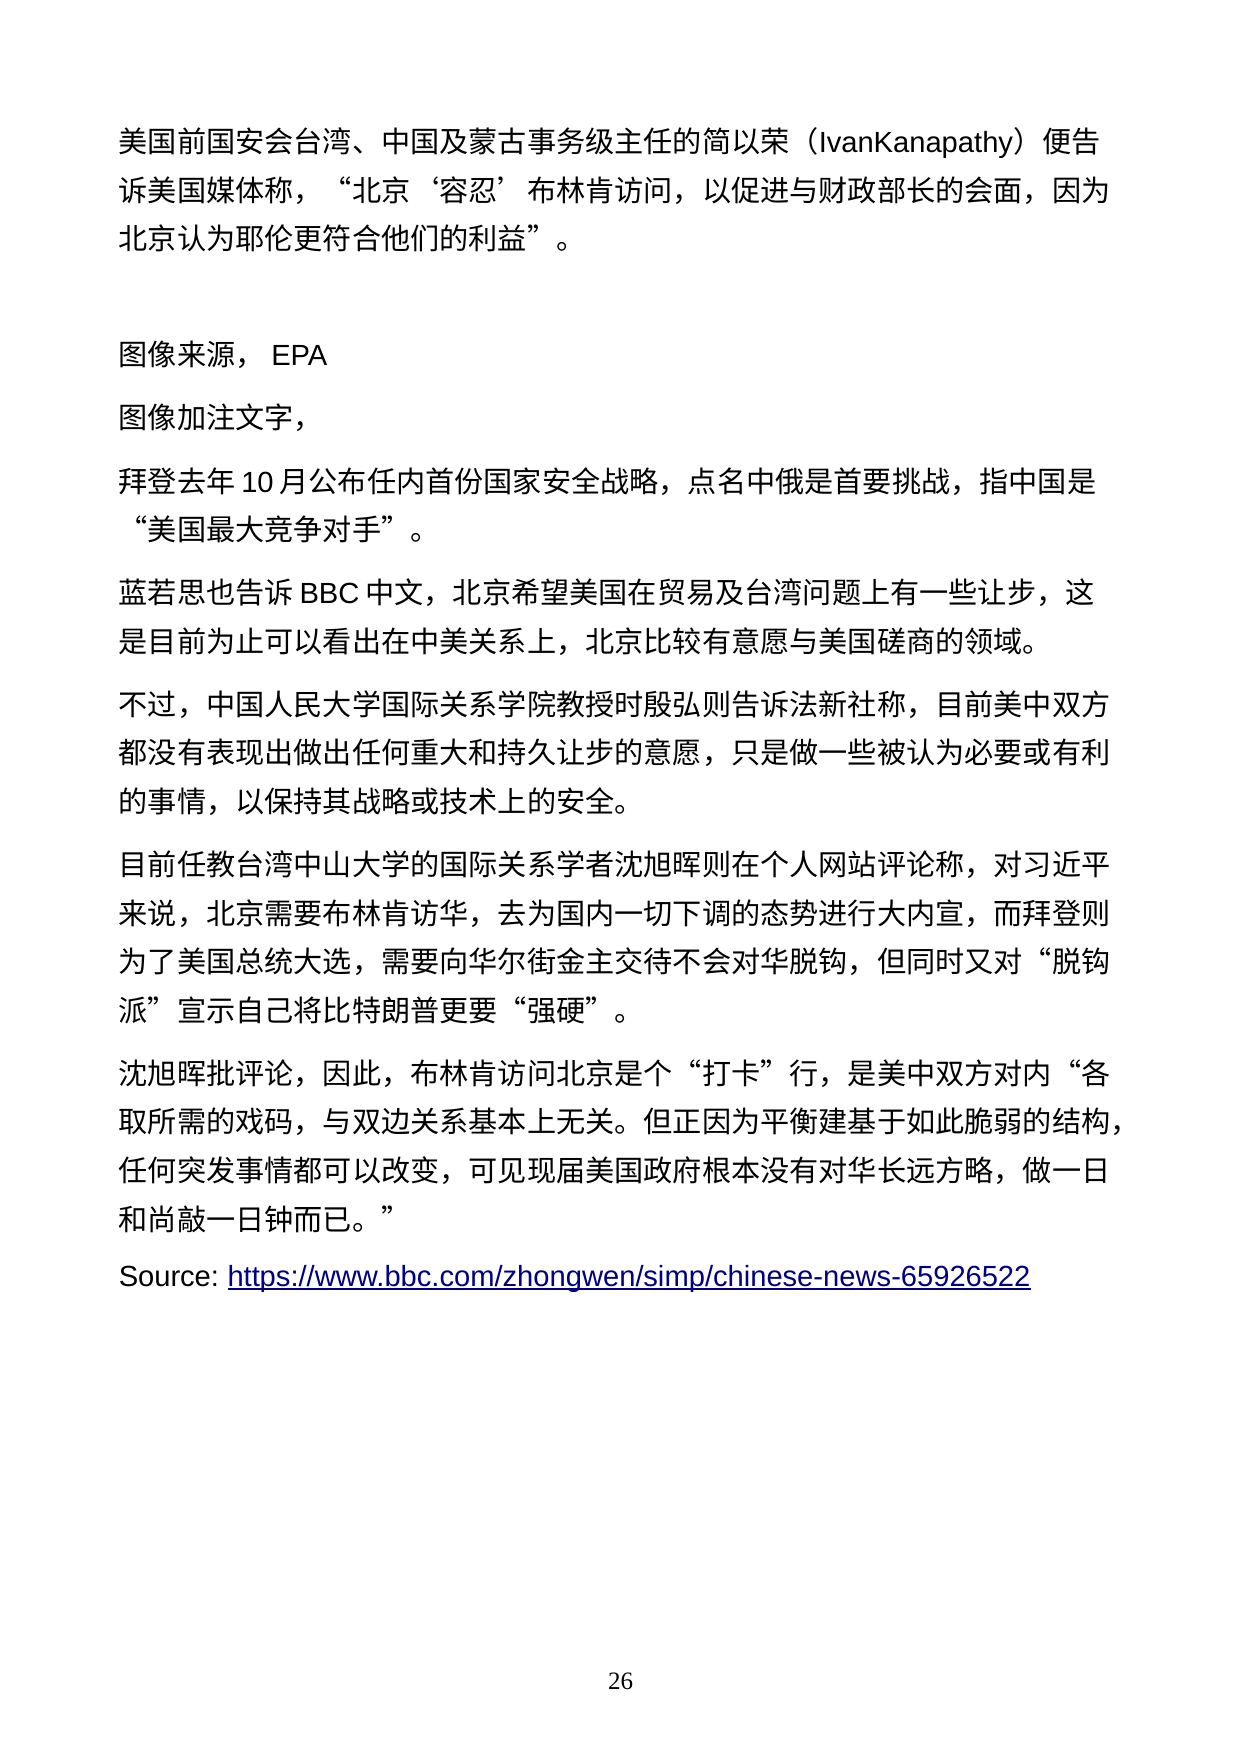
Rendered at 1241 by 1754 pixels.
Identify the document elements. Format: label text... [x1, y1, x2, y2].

text 拜登去年10月公布任内首份国家安全战略，点名中俄是首要挑战，指中国是“美国最大竞争对手”。 [118, 458, 1122, 549]
text 美国前国安会台湾、中国及蒙古事务级主任的简以荣（IvanKanapathy）便告诉美国媒体称，“北京‘容忍’布林肯访问，以促进与财政部长的会面，因为北京认为耶伦更符合他们的利益”。 [118, 118, 1122, 258]
text 图像来源， EPA [118, 332, 1122, 374]
text 沈旭晖批评论，因此，布林肯访问北京是个“打卡”行，是美中双方对内“各取所需的戏码，与双边关系基本上无关。但正因为平衡建基于如此脆弱的结构，任何突发事情都可以改变，可见现届美国政府根本没有对华长远方略，做一日和尚敲一日钟而已。” [118, 1050, 1122, 1238]
text 不过，中国人民大学国际关系学院教授时殷弘则告诉法新社称，目前美中双方都没有表现出做出任何重大和持久让步的意愿，只是做一些被认为必要或有利的事情，以保持其战略或技术上的安全。 [118, 681, 1122, 821]
text 目前任教台湾中山大学的国际关系学者沈旭晖则在个人网站评论称，对习近平来说，北京需要布林肯访华，去为国内一切下调的态势进行大内宣，而拜登则为了美国总统大选，需要向华尔街金主交待不会对华脱钩，但同时又对“脱钩派”宣示自己将比特朗普更要“强硬”。 [118, 842, 1122, 1029]
text 图像加注文字， [118, 395, 1122, 437]
text Source: https://www.bbc.com/zhongwen/simp/chinese-news-65926522 [118, 1259, 1122, 1293]
text 蓝若思也告诉BBC中文，北京希望美国在贸易及台湾问题上有一些让步，这是目前为止可以看出在中美关系上，北京比较有意愿与美国磋商的领域。 [118, 570, 1122, 661]
